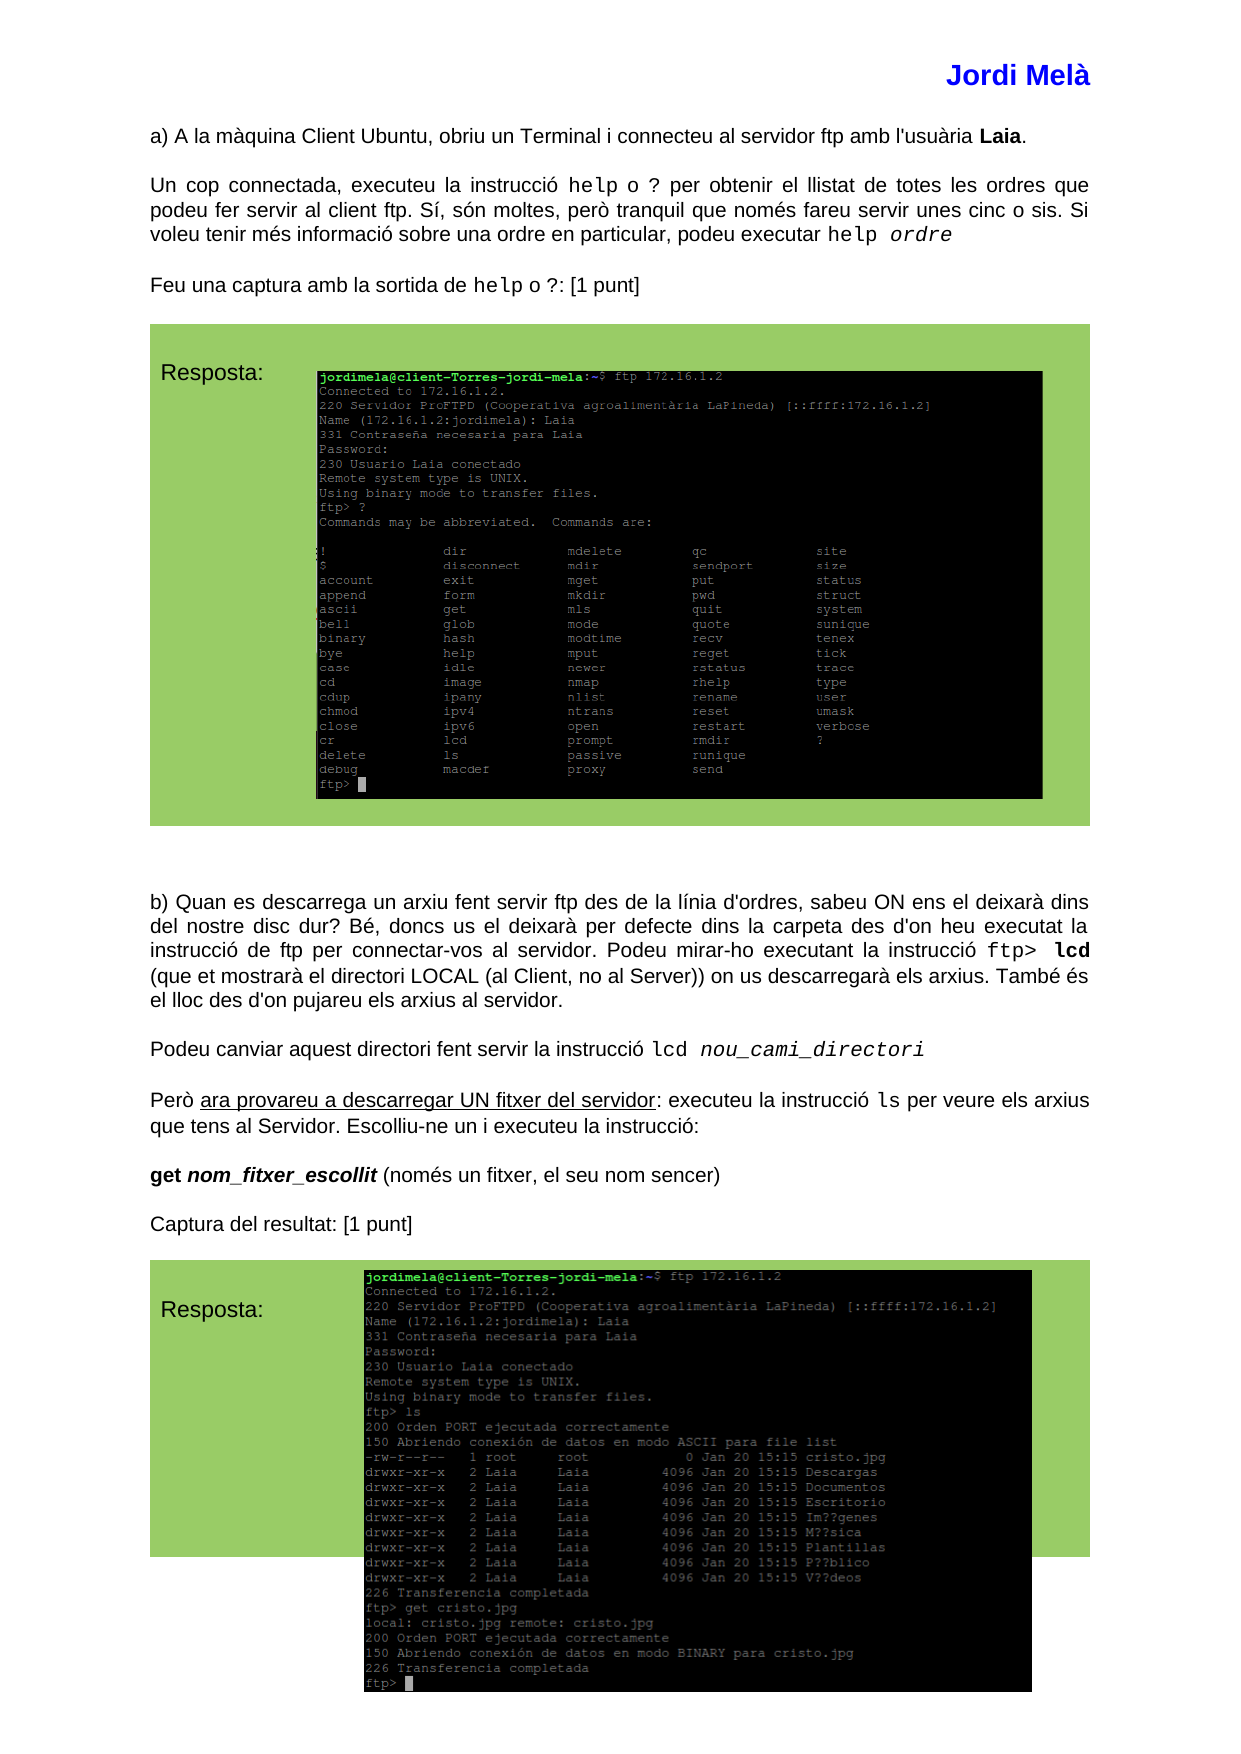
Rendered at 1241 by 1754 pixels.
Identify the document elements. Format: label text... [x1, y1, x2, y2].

text Un cop connectada, executeu la instrucció help o ? per obtenir el llistat de totes les ordres que podeu fer servir al client ftp. Sí, són moltes, però tranquil que només fareu servir unes cinc o sis. Si voleu tenir més informació sobre una ordre en particular, podeu executar help ordre [150, 172, 1090, 248]
text Podeu canviar aquest directori fent servir la instrucció lcd nou_cami_directori [150, 1037, 1090, 1063]
table_header Resposta: [150, 324, 1090, 421]
text Captura del resultat: [1 punt] [150, 1211, 1090, 1235]
table_cell [150, 1358, 364, 1557]
text b) Quan es descarrega un arxiu fent servir ftp des de la línia d'ordres, sabeu ON ens el deixarà dins del nostre disc dur? Bé, doncs us el deixarà per defecte dins la carpeta des d'on heu executat la instrucció de ftp per connectar-vos al servidor. Podeu mirar-ho executant la instrucció ftp> lcd (que et mostrarà el directori LOCAL (al Client, no al Server)) on us descarregarà els arxius. També és el lloc des d'on pujareu els arxius al servidor. [150, 890, 1090, 1012]
text Però ara provareu a descarregar UN fitxer del servidor: executeu la instrucció ls per veure els arxius que tens al Servidor. Escolliu-ne un i executeu la instrucció: [150, 1088, 1090, 1137]
picture [364, 1270, 1032, 1692]
table_cell [1032, 1358, 1090, 1557]
table_cell [150, 421, 1090, 826]
text a) A la màquina Client Ubuntu, obriu un Terminal i connecteu al servidor ftp amb l'usuària Laia. [150, 123, 1090, 147]
picture [316, 371, 1043, 799]
table_header Resposta: [150, 1260, 1090, 1358]
text Feu una captura amb la sortida de help o ?: [1 punt] [150, 273, 1090, 299]
text get nom_fitxer_escollit (només un fitxer, el seu nom sencer) [150, 1162, 1090, 1186]
